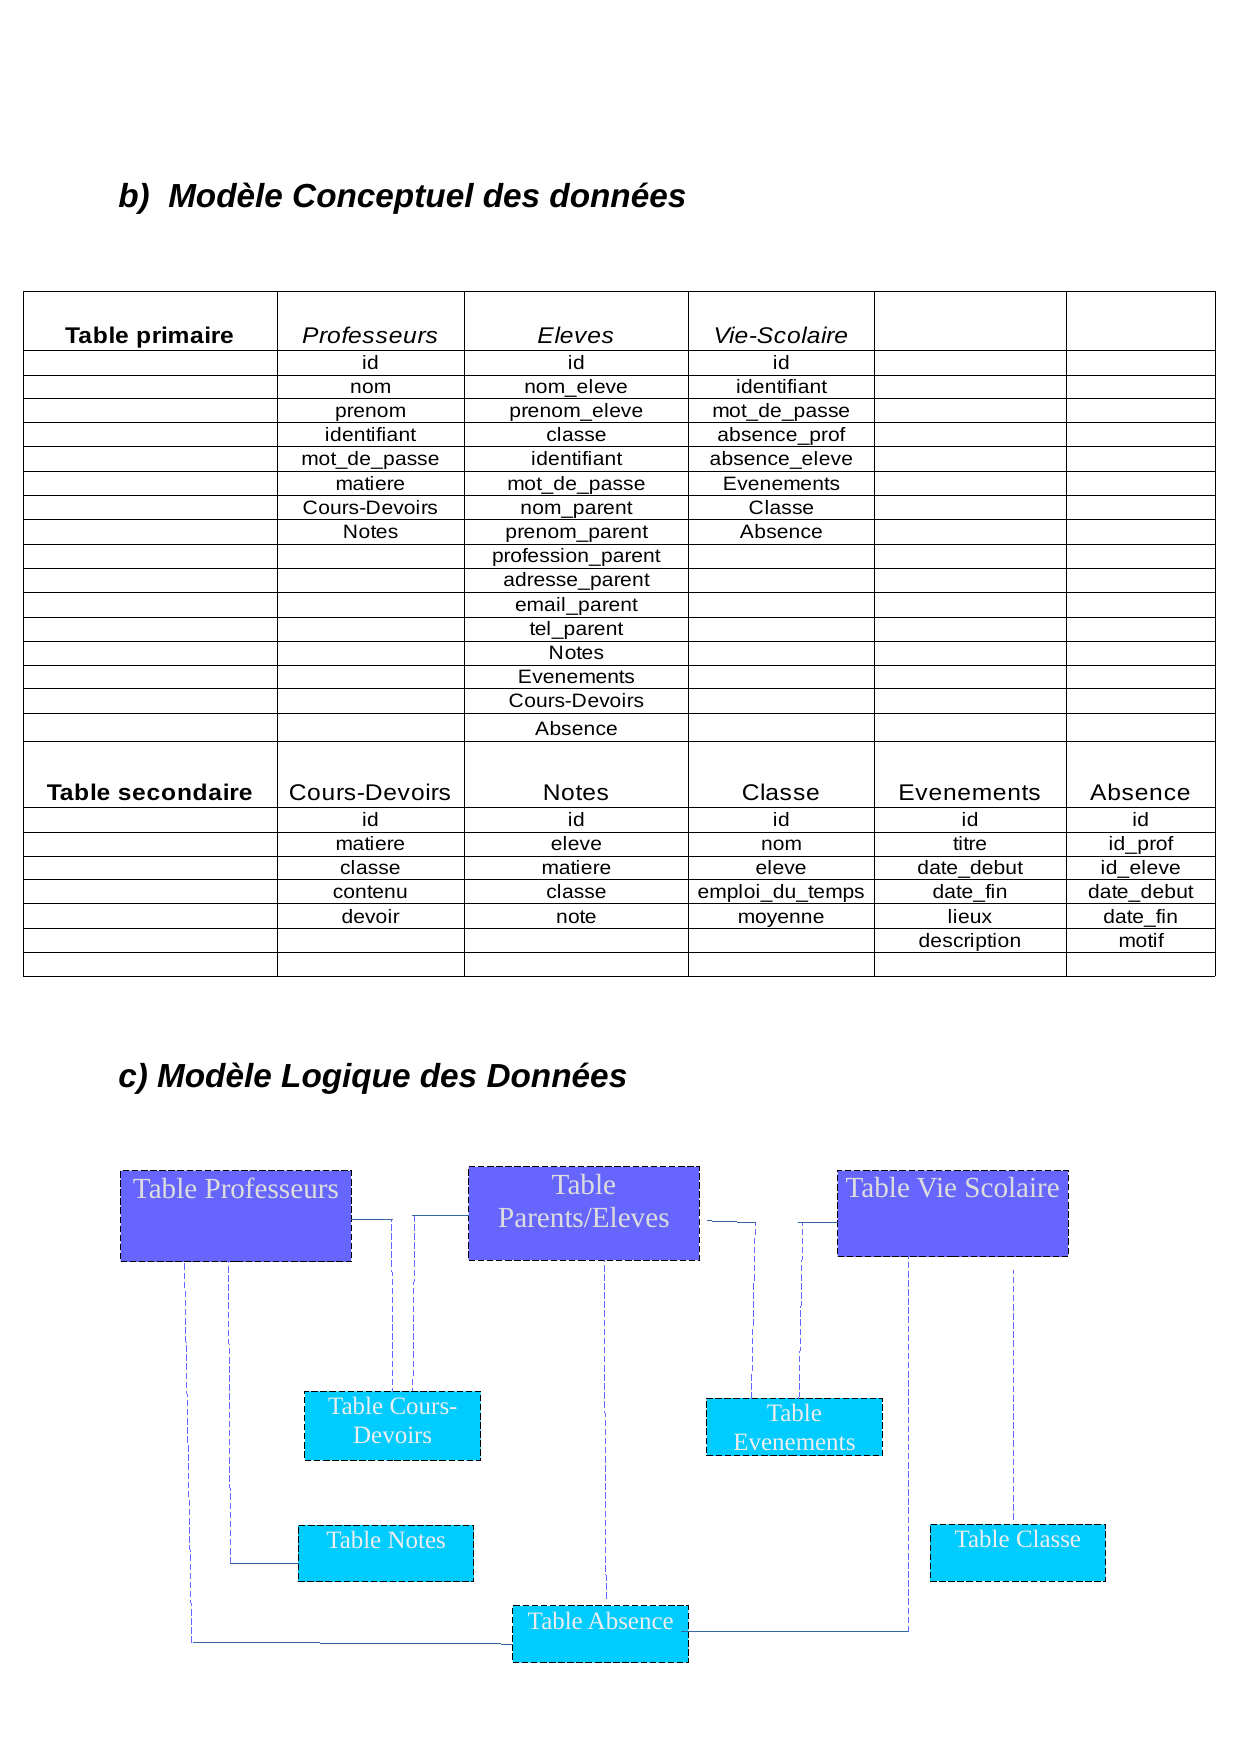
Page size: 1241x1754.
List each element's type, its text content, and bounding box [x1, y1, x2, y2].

text b) Modèle Conceptuel des données [118, 176, 1122, 214]
text c) Modèle Logique des Données [118, 1056, 1122, 1094]
